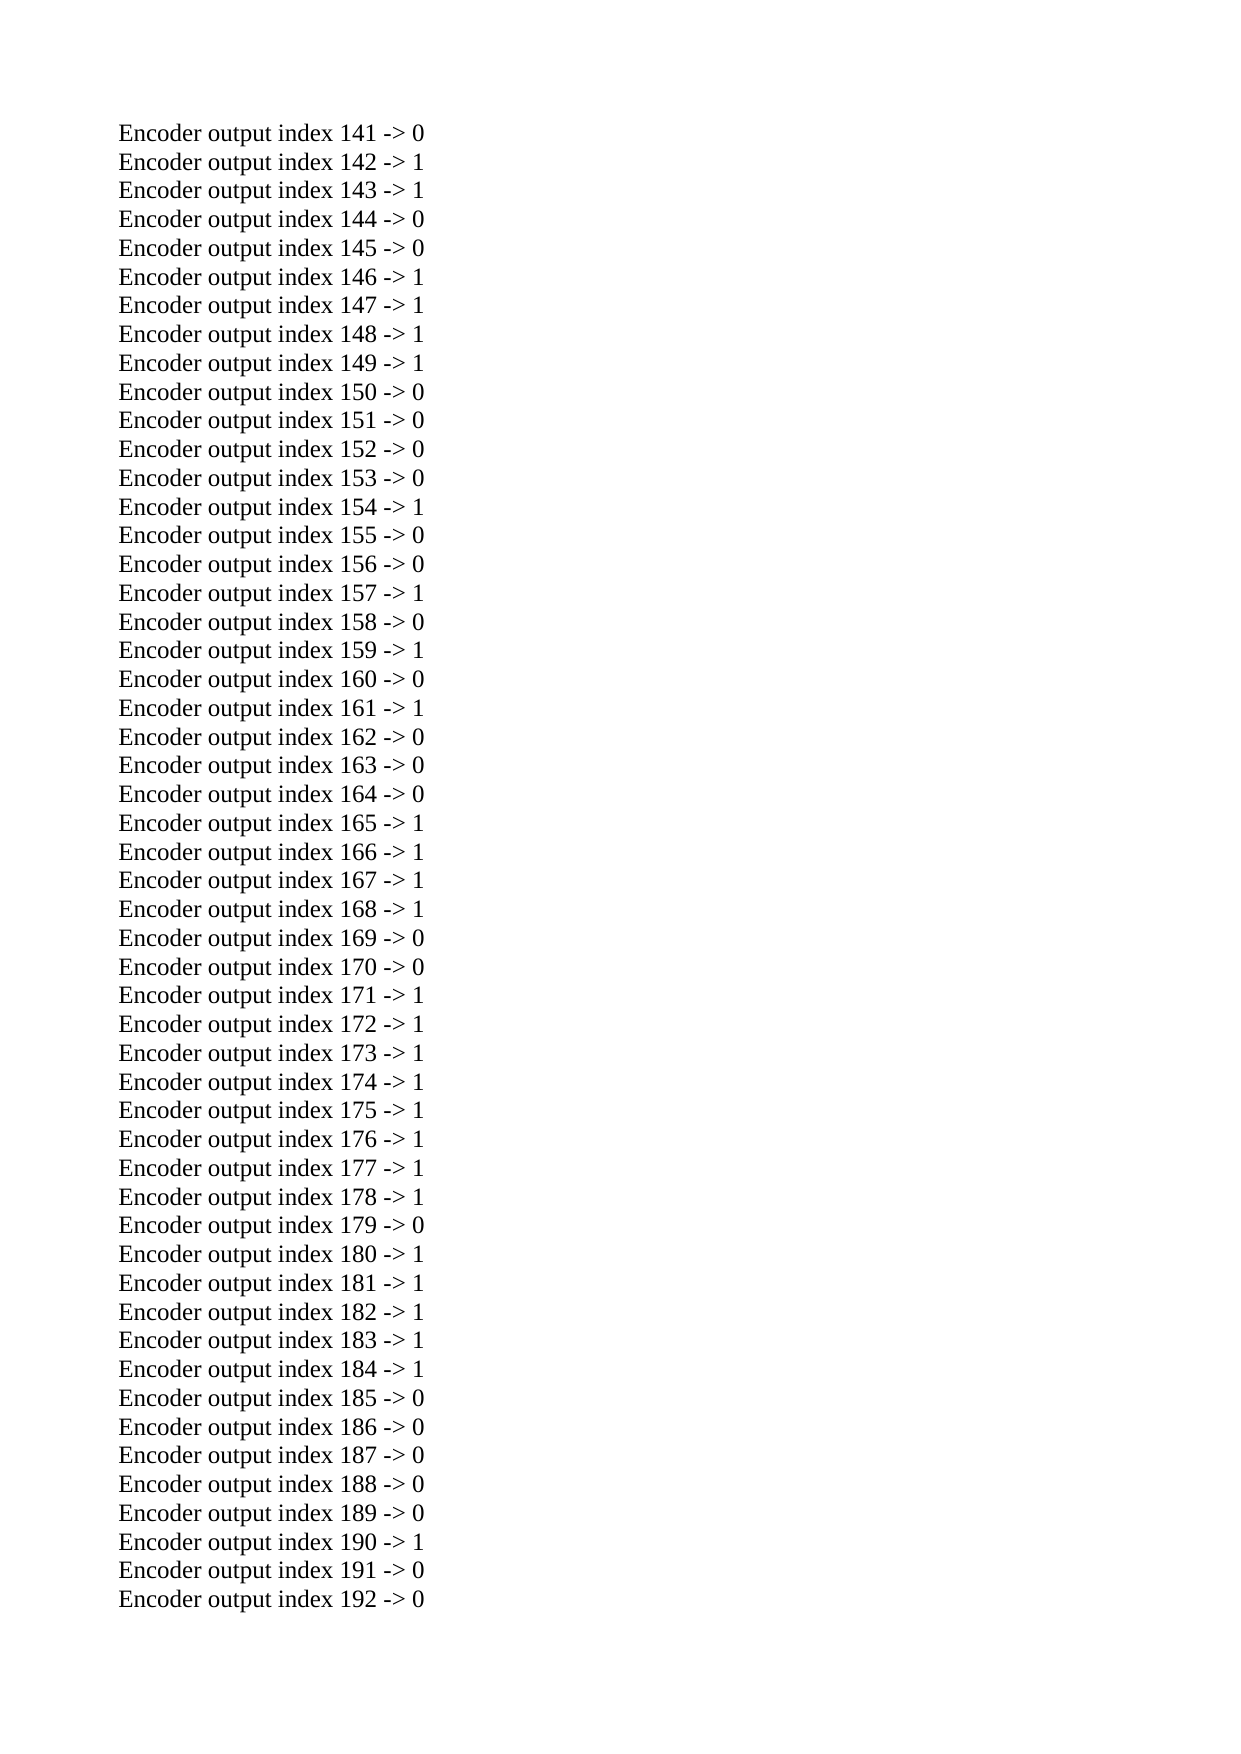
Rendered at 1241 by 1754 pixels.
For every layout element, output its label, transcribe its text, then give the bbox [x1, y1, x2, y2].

text Encoder output index 144 -> 0 [118, 204, 1122, 233]
text Encoder output index 156 -> 0 [118, 549, 1122, 578]
text Encoder output index 143 -> 1 [118, 176, 1122, 204]
text Encoder output index 148 -> 1 [118, 319, 1122, 348]
text Encoder output index 163 -> 0 [118, 751, 1122, 779]
text Encoder output index 175 -> 1 [118, 1096, 1122, 1124]
text Encoder output index 191 -> 0 [118, 1556, 1122, 1584]
text Encoder output index 142 -> 1 [118, 147, 1122, 176]
text Encoder output index 178 -> 1 [118, 1182, 1122, 1211]
text Encoder output index 177 -> 1 [118, 1153, 1122, 1182]
text Encoder output index 157 -> 1 [118, 578, 1122, 607]
text Encoder output index 151 -> 0 [118, 406, 1122, 434]
text Encoder output index 164 -> 0 [118, 779, 1122, 808]
text Encoder output index 171 -> 1 [118, 981, 1122, 1009]
text Encoder output index 161 -> 1 [118, 693, 1122, 722]
text Encoder output index 179 -> 0 [118, 1211, 1122, 1239]
text Encoder output index 167 -> 1 [118, 866, 1122, 894]
text Encoder output index 154 -> 1 [118, 492, 1122, 521]
text Encoder output index 158 -> 0 [118, 607, 1122, 636]
text Encoder output index 183 -> 1 [118, 1326, 1122, 1354]
text Encoder output index 145 -> 0 [118, 233, 1122, 262]
text Encoder output index 169 -> 0 [118, 923, 1122, 952]
text Encoder output index 181 -> 1 [118, 1268, 1122, 1297]
text Encoder output index 176 -> 1 [118, 1124, 1122, 1153]
text Encoder output index 146 -> 1 [118, 262, 1122, 291]
text Encoder output index 162 -> 0 [118, 722, 1122, 751]
text Encoder output index 165 -> 1 [118, 808, 1122, 837]
text Encoder output index 190 -> 1 [118, 1527, 1122, 1556]
text Encoder output index 172 -> 1 [118, 1009, 1122, 1038]
text Encoder output index 170 -> 0 [118, 952, 1122, 981]
text Encoder output index 166 -> 1 [118, 837, 1122, 866]
text Encoder output index 149 -> 1 [118, 348, 1122, 377]
text Encoder output index 186 -> 0 [118, 1412, 1122, 1441]
text Encoder output index 150 -> 0 [118, 377, 1122, 406]
text Encoder output index 180 -> 1 [118, 1239, 1122, 1268]
text Encoder output index 185 -> 0 [118, 1383, 1122, 1412]
text Encoder output index 174 -> 1 [118, 1067, 1122, 1096]
text Encoder output index 159 -> 1 [118, 636, 1122, 664]
text Encoder output index 152 -> 0 [118, 434, 1122, 463]
text Encoder output index 153 -> 0 [118, 463, 1122, 492]
text Encoder output index 187 -> 0 [118, 1441, 1122, 1469]
text Encoder output index 182 -> 1 [118, 1297, 1122, 1326]
text Encoder output index 168 -> 1 [118, 894, 1122, 923]
text Encoder output index 192 -> 0 [118, 1584, 1122, 1613]
text Encoder output index 160 -> 0 [118, 664, 1122, 693]
text Encoder output index 141 -> 0 [118, 118, 1122, 147]
text Encoder output index 173 -> 1 [118, 1038, 1122, 1067]
text Encoder output index 155 -> 0 [118, 521, 1122, 549]
text Encoder output index 188 -> 0 [118, 1469, 1122, 1498]
text Encoder output index 184 -> 1 [118, 1354, 1122, 1383]
text Encoder output index 147 -> 1 [118, 291, 1122, 319]
text Encoder output index 189 -> 0 [118, 1498, 1122, 1527]
